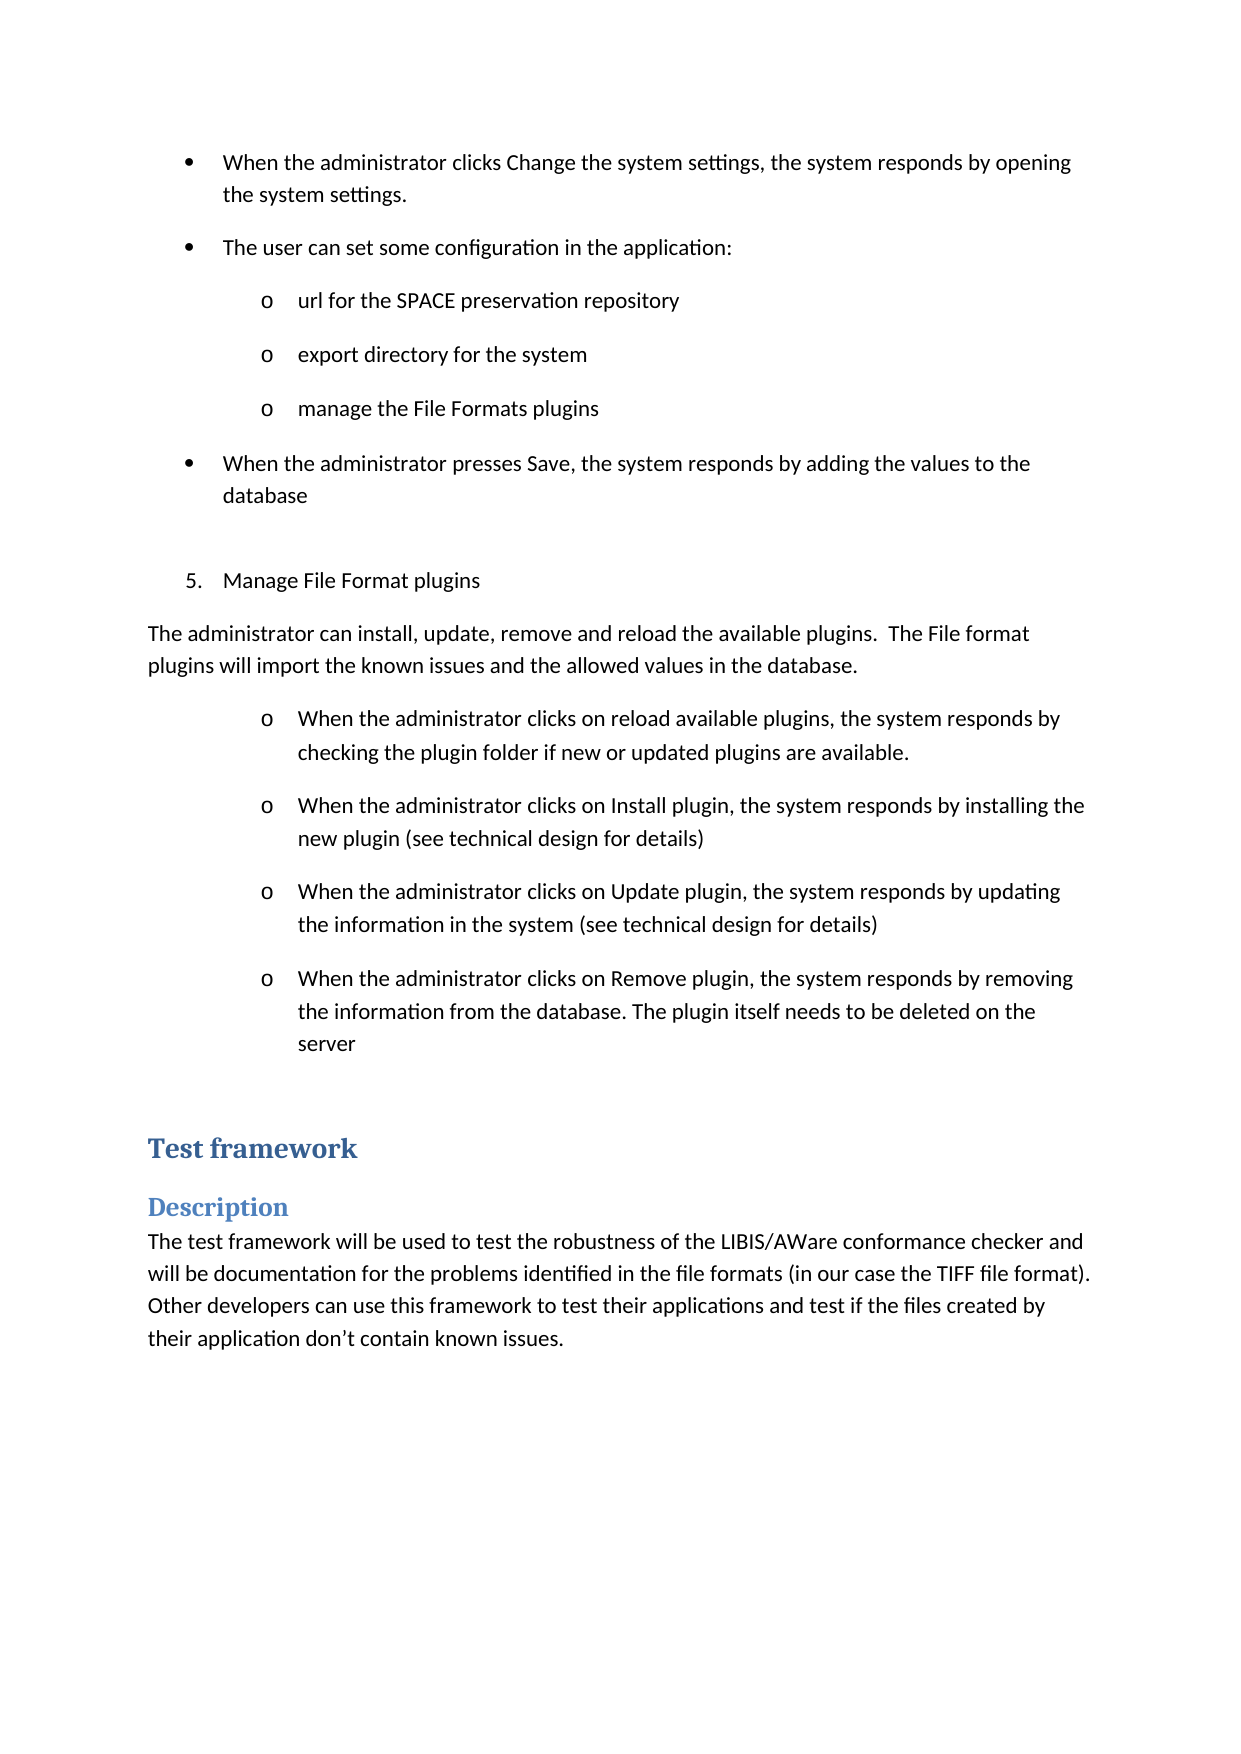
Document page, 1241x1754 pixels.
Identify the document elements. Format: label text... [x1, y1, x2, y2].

text The administrator can install, update, remove and reload the available plugins. The File format plugins will import the known issues and the allowed values in the database. [148, 619, 1093, 679]
list When the administrator clicks Change the system settings, the system responds by opening the system settings. [185, 148, 1093, 208]
list The user can set some configuration in the application: [185, 233, 1093, 261]
list When the administrator clicks on Install plugin, the system responds by installing the new plugin (see technical design for details) [260, 791, 1093, 852]
text The test framework will be used to test the robustness of the LIBIS/AWare conformance checker and will be documentation for the problems identified in the file formats (in our case the TIFF file format). Other developers can use this framework to test their applications and test if the files created by their application don’t contain known issues. [148, 1227, 1093, 1352]
list When the administrator clicks on Update plugin, the system responds by updating the information in the system (see technical design for details) [260, 877, 1093, 939]
list manage the File Formats plugins [260, 394, 1093, 424]
subtitle Description [148, 1192, 1093, 1223]
list When the administrator clicks on Remove plugin, the system responds by removing the information from the database. The plugin itself needs to be deleted on the server [260, 964, 1093, 1057]
list When the administrator presses Save, the system responds by adding the values to the database [185, 449, 1093, 509]
list export directory for the system [260, 340, 1093, 369]
list Manage File Format plugins [185, 566, 1093, 594]
list When the administrator clicks on reload available plugins, the system responds by checking the plugin folder if new or updated plugins are available. [260, 704, 1093, 766]
subtitle Test framework [148, 1132, 1093, 1166]
list url for the SPACE preservation repository [260, 286, 1093, 315]
